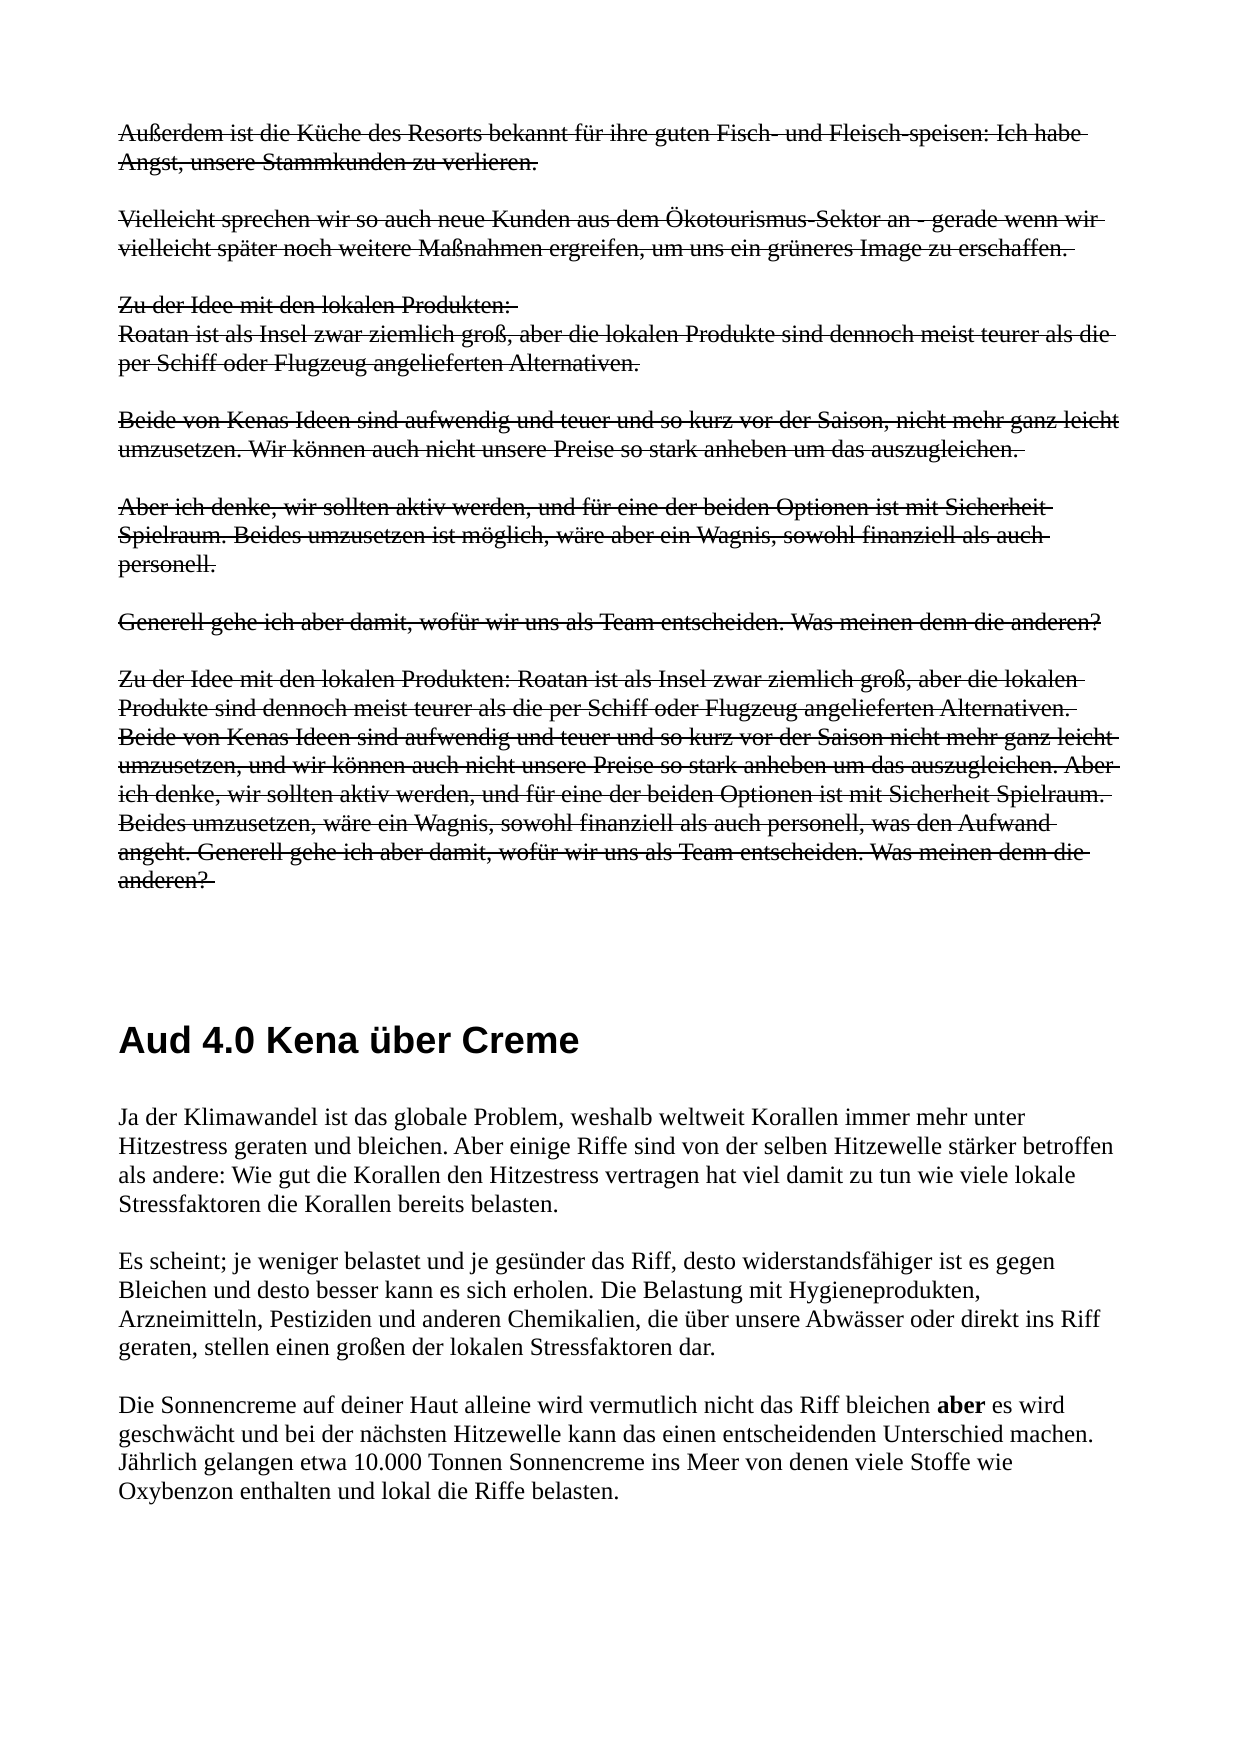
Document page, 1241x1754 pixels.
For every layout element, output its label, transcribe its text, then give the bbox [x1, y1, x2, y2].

text Die Sonnencreme auf deiner Haut alleine wird vermutlich nicht das Riff bleichen aber es wird geschwächt und bei der nächsten Hitzewelle kann das einen entscheidenden Unterschied machen. Jährlich gelangen etwa 10.000 Tonnen Sonnencreme ins Meer von denen viele Stoffe wie Oxybenzon enthalten und lokal die Riffe belasten. [118, 1390, 1122, 1505]
text Zu der Idee mit den lokalen Produkten: Roatan ist als Insel zwar ziemlich groß, aber die lokalen Produkte sind dennoch meist teurer als die per Schiff oder Flugzeug angelieferten Alternativen. Beide von Kenas Ideen sind aufwendig und teuer und so kurz vor der Saison nicht mehr ganz leicht umzusetzen, und wir können auch nicht unsere Preise so stark anheben um das auszugleichen. Aber ich denke, wir sollten aktiv werden, und für eine der beiden Optionen ist mit Sicherheit Spielraum. Beides umzusetzen, wäre ein Wagnis, sowohl finanziell als auch personell, was den Aufwand angeht. Generell gehe ich aber damit, wofür wir uns als Team entscheiden. Was meinen denn die anderen? [118, 664, 1122, 894]
text Generell gehe ich aber damit, wofür wir uns als Team entscheiden. Was meinen denn die anderen? [118, 607, 1122, 636]
text Ja der Klimawandel ist das globale Problem, weshalb weltweit Korallen immer mehr unter Hitzestress geraten und bleichen. Aber einige Riffe sind von der selben Hitzewelle stärker betroffen als andere: Wie gut die Korallen den Hitzestress vertragen hat viel damit zu tun wie viele lokale Stressfaktoren die Korallen bereits belasten. [118, 1102, 1122, 1217]
text Außerdem ist die Küche des Resorts bekannt für ihre guten Fisch- und Fleisch-speisen: Ich habe Angst, unsere Stammkunden zu verlieren. [118, 118, 1122, 176]
text Es scheint; je weniger belastet und je gesünder das Riff, desto widerstandsfähiger ist es gegen Bleichen und desto besser kann es sich erholen. Die Belastung mit Hygieneprodukten, Arzneimitteln, Pestiziden und anderen Chemikalien, die über unsere Abwässer oder direkt ins Riff geraten, stellen einen großen der lokalen Stressfaktoren dar. [118, 1246, 1122, 1361]
text Zu der Idee mit den lokalen Produkten: [118, 291, 1122, 319]
text Vielleicht sprechen wir so auch neue Kunden aus dem Ökotourismus-Sektor an - gerade wenn wir vielleicht später noch weitere Maßnahmen ergreifen, um uns ein grüneres Image zu erschaffen. [118, 204, 1122, 262]
text Roatan ist als Insel zwar ziemlich groß, aber die lokalen Produkte sind dennoch meist teurer als die per Schiff oder Flugzeug angelieferten Alternativen. [118, 319, 1122, 377]
text Beide von Kenas Ideen sind aufwendig und teuer und so kurz vor der Saison, nicht mehr ganz leicht umzusetzen. Wir können auch nicht unsere Preise so stark anheben um das auszugleichen. [118, 406, 1122, 463]
subtitle Aud 4.0 Kena über Creme [118, 1017, 1122, 1061]
text Aber ich denke, wir sollten aktiv werden, und für eine der beiden Optionen ist mit Sicherheit Spielraum. Beides umzusetzen ist möglich, wäre aber ein Wagnis, sowohl finanziell als auch personell. [118, 492, 1122, 578]
